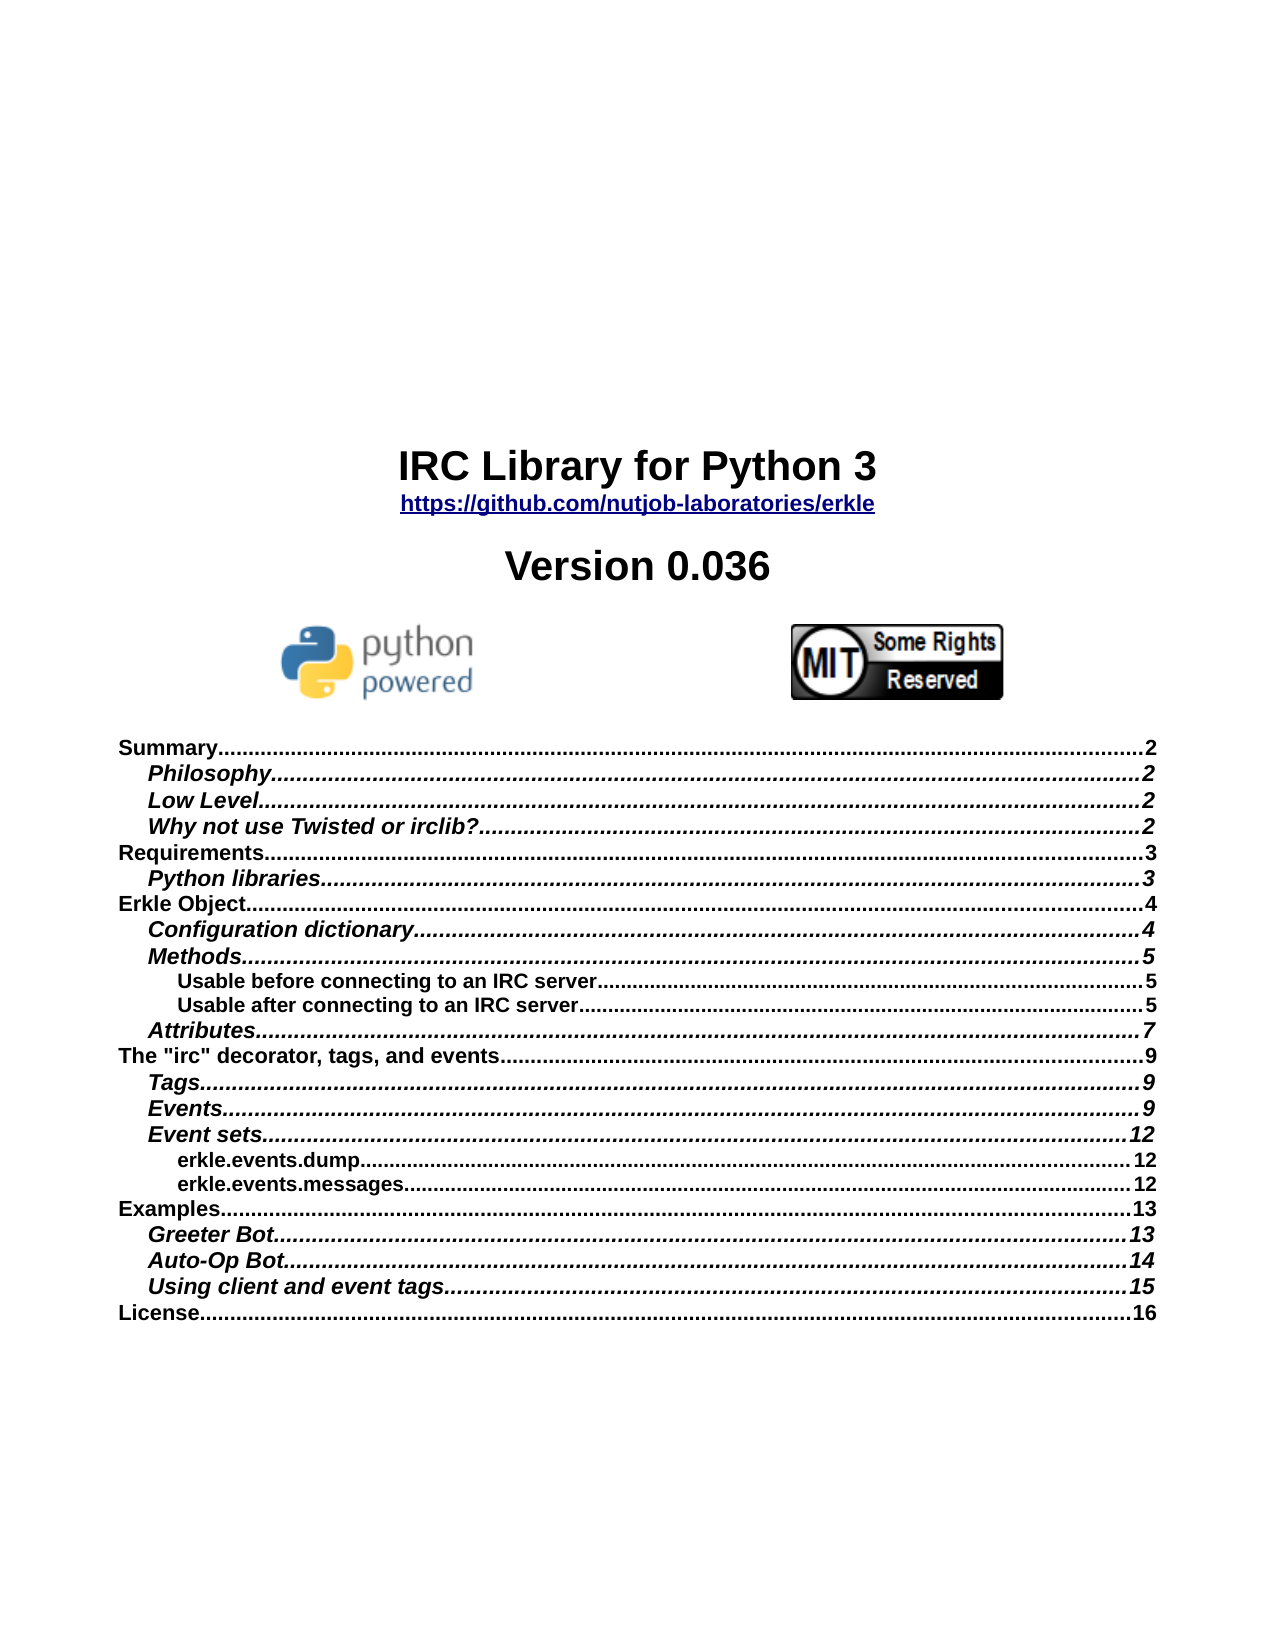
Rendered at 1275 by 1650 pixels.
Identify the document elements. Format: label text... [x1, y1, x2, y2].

text Version 0.036 [118, 541, 1157, 589]
text https://github.com/nutjob-laboratories/erkle [118, 489, 1157, 516]
text Tags 9 [148, 1068, 1157, 1095]
table_header [638, 614, 1157, 710]
text Why not use Twisted or irclib? 2 [148, 813, 1157, 839]
text erkle.events.dump 12 [177, 1147, 1157, 1171]
text Auto-Op Bot 14 [148, 1247, 1157, 1273]
text Using client and event tags 15 [148, 1273, 1157, 1300]
picture [791, 624, 1004, 700]
text Examples 13 [118, 1195, 1157, 1221]
text IRC Library for Python 3 [118, 442, 1157, 489]
text Attributes 7 [148, 1017, 1157, 1043]
text Event sets 12 [148, 1121, 1157, 1147]
text Usable after connecting to an IRC server 5 [177, 993, 1157, 1017]
text Configuration dictionary 4 [148, 916, 1157, 943]
text Methods 5 [148, 943, 1157, 969]
text Events 9 [148, 1095, 1157, 1121]
text Low Level 2 [148, 787, 1157, 813]
text Summary 2 [118, 735, 1157, 760]
text Philosophy 2 [148, 760, 1157, 787]
text erkle.events.messages 12 [177, 1171, 1157, 1195]
text The "irc" decorator, tags, and events 9 [118, 1043, 1157, 1068]
picture [271, 620, 484, 705]
text Usable before connecting to an IRC server 5 [177, 969, 1157, 993]
text License 16 [118, 1300, 1157, 1325]
text Requirements 3 [118, 839, 1157, 865]
text Greeter Bot 13 [148, 1221, 1157, 1247]
text Python libraries 3 [148, 865, 1157, 891]
table_header [118, 614, 637, 710]
text Erkle Object 4 [118, 891, 1157, 916]
